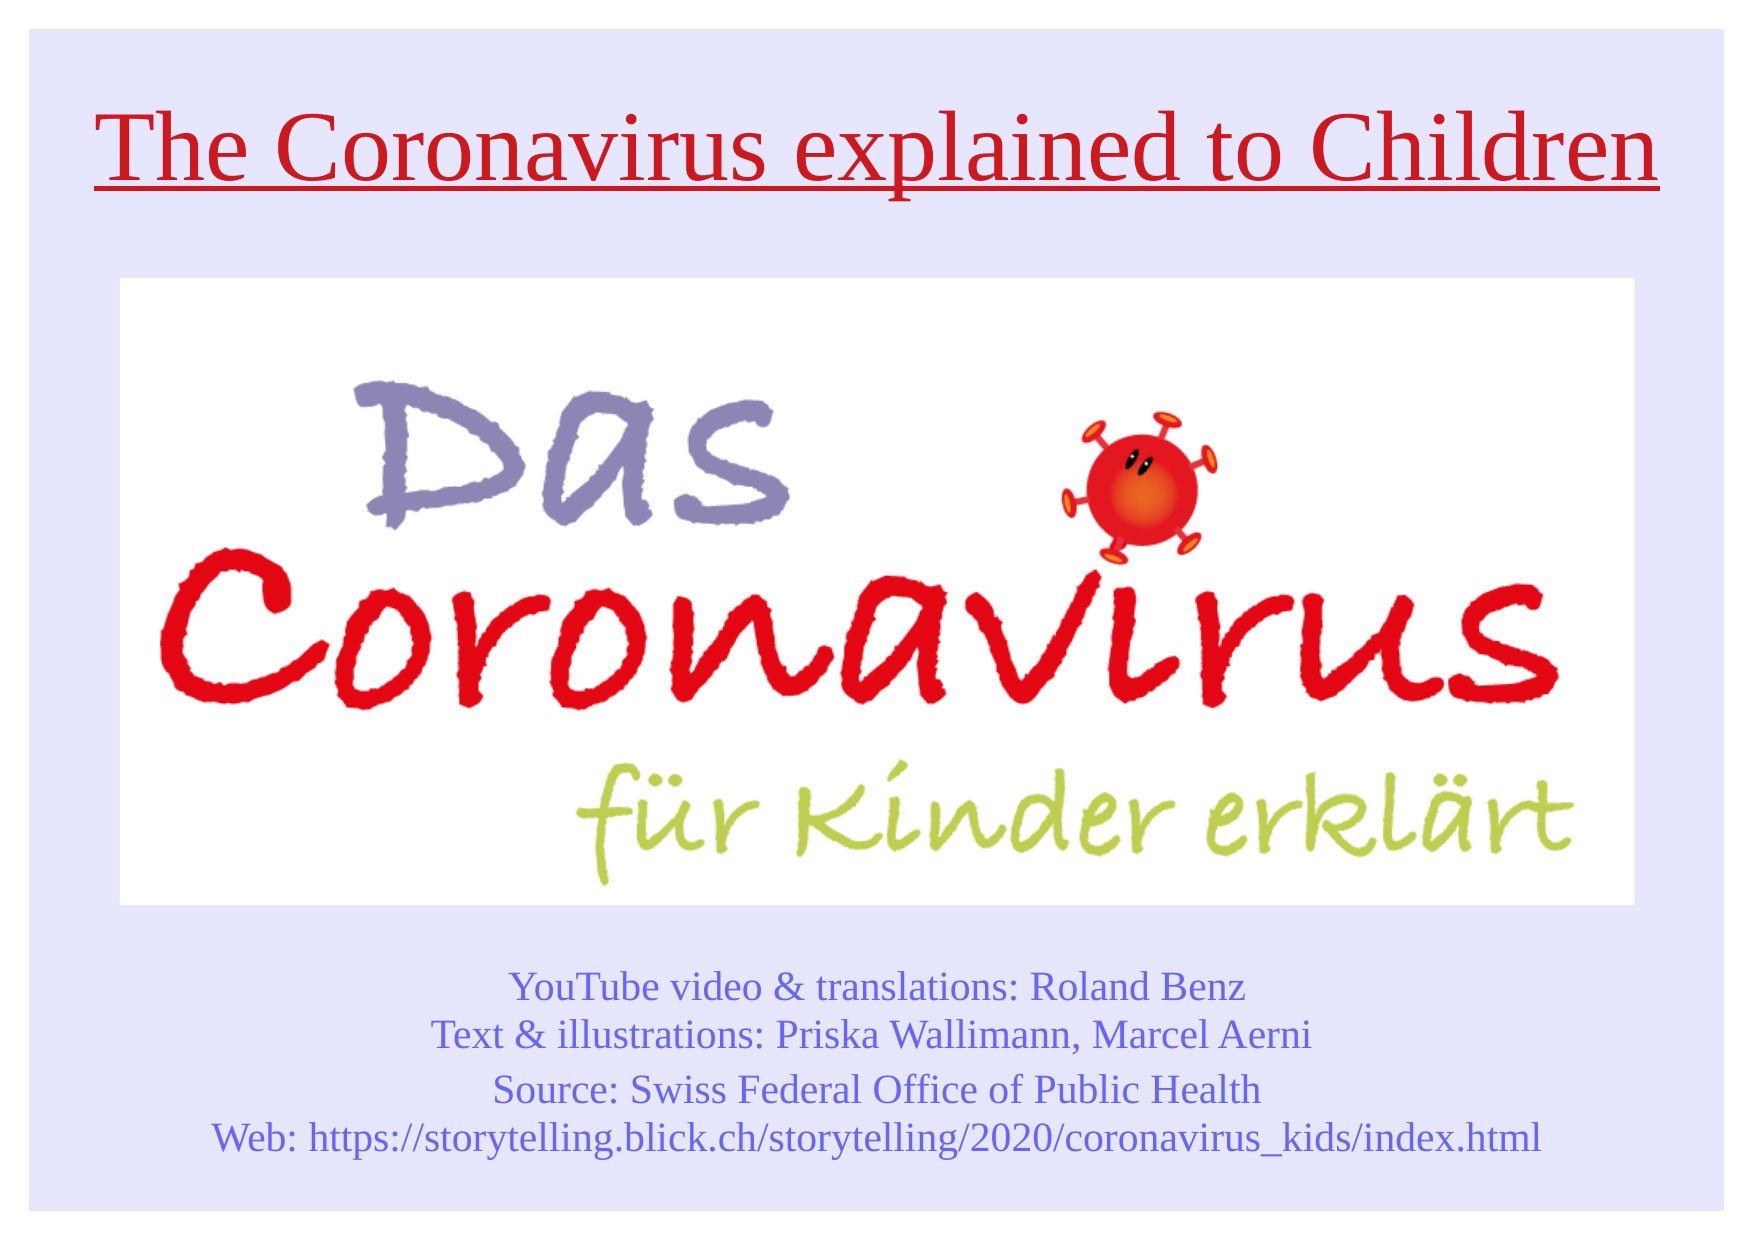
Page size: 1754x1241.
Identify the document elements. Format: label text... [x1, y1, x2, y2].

text Text & illustrations: Priska Wallimann, Marcel Aerni [29, 1010, 1724, 1058]
text YouTube video & translations: Roland Benz [29, 962, 1724, 1010]
text Source: Swiss Federal Office of Public Health [29, 1065, 1724, 1113]
picture [119, 278, 1635, 905]
text Web: https://storytelling.blick.ch/storytelling/2020/coronavirus_kids/index.html [29, 1113, 1724, 1161]
text The Coronavirus explained to Children [29, 87, 1724, 202]
